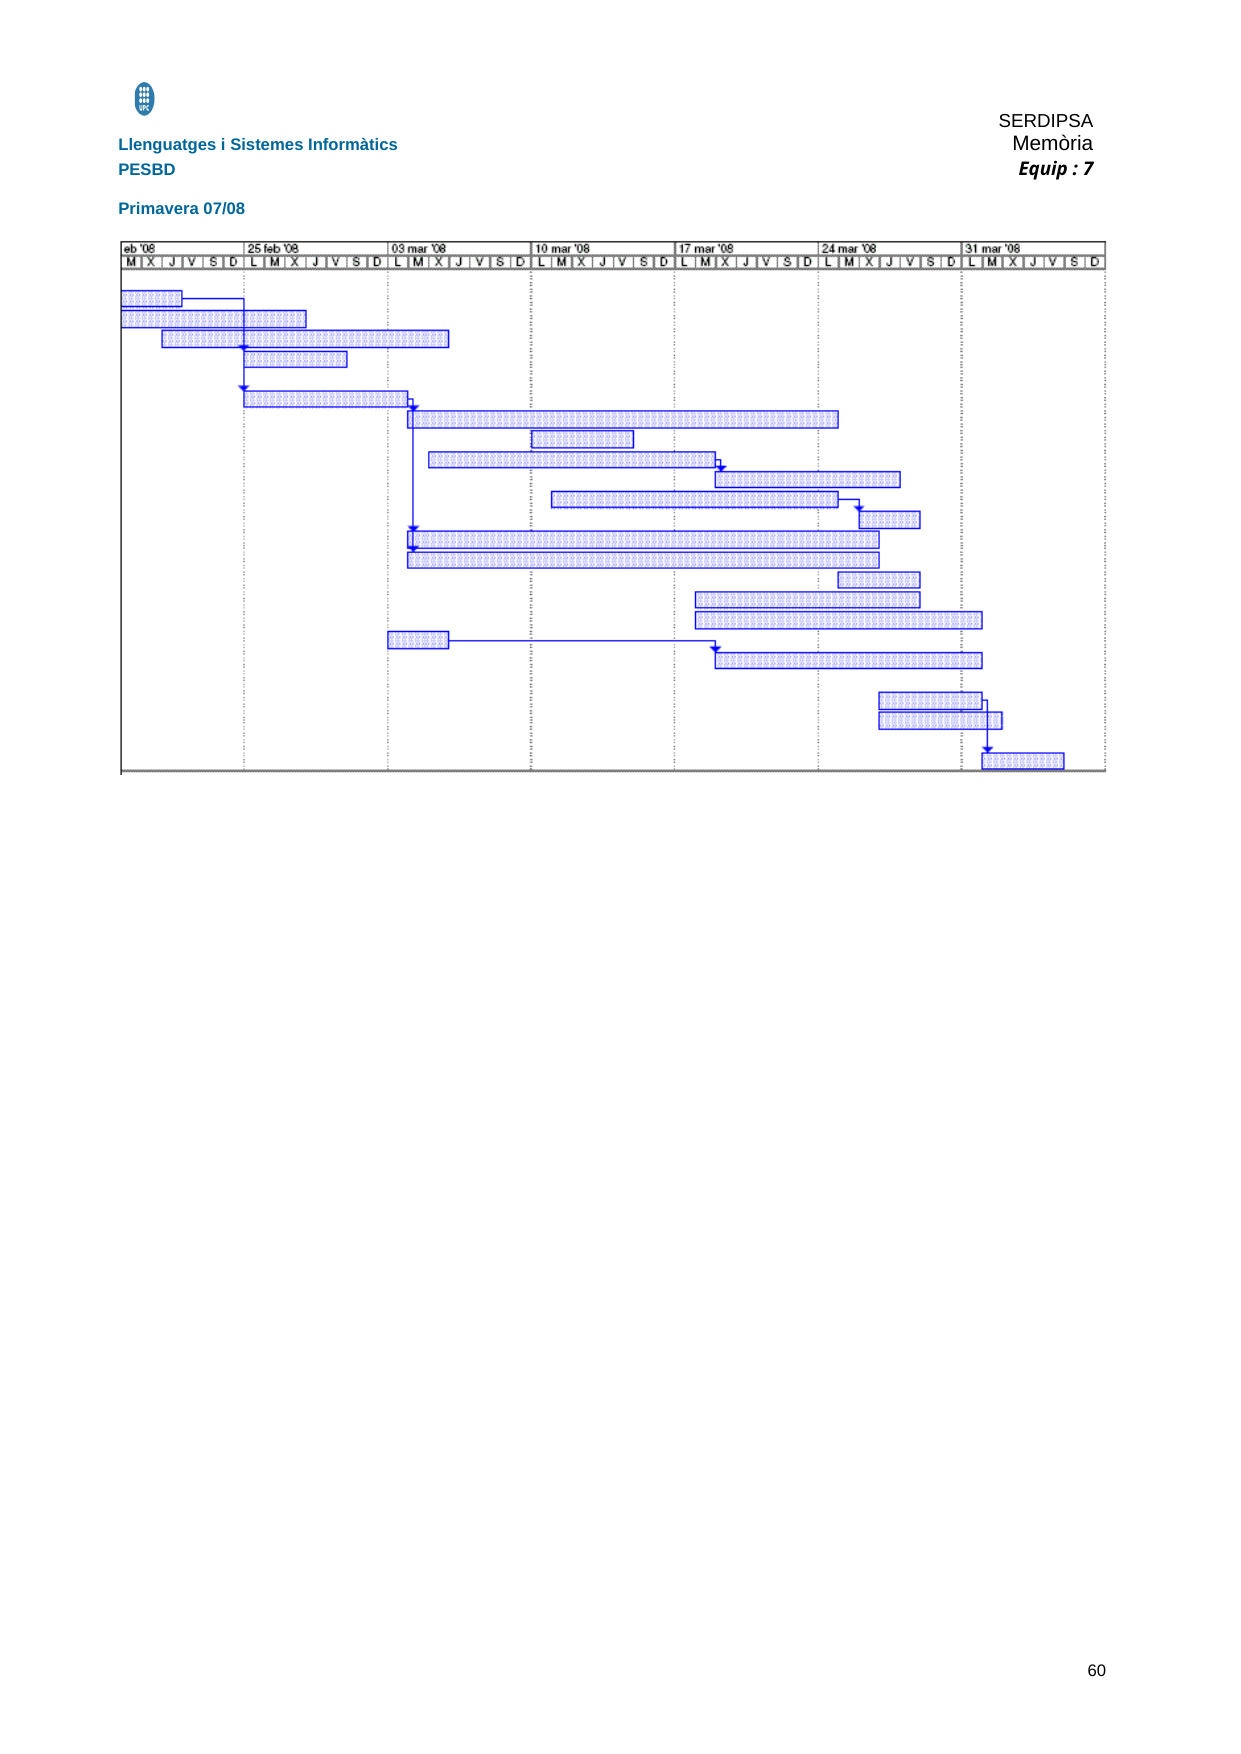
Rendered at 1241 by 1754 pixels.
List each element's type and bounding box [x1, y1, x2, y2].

picture [118, 236, 1107, 775]
